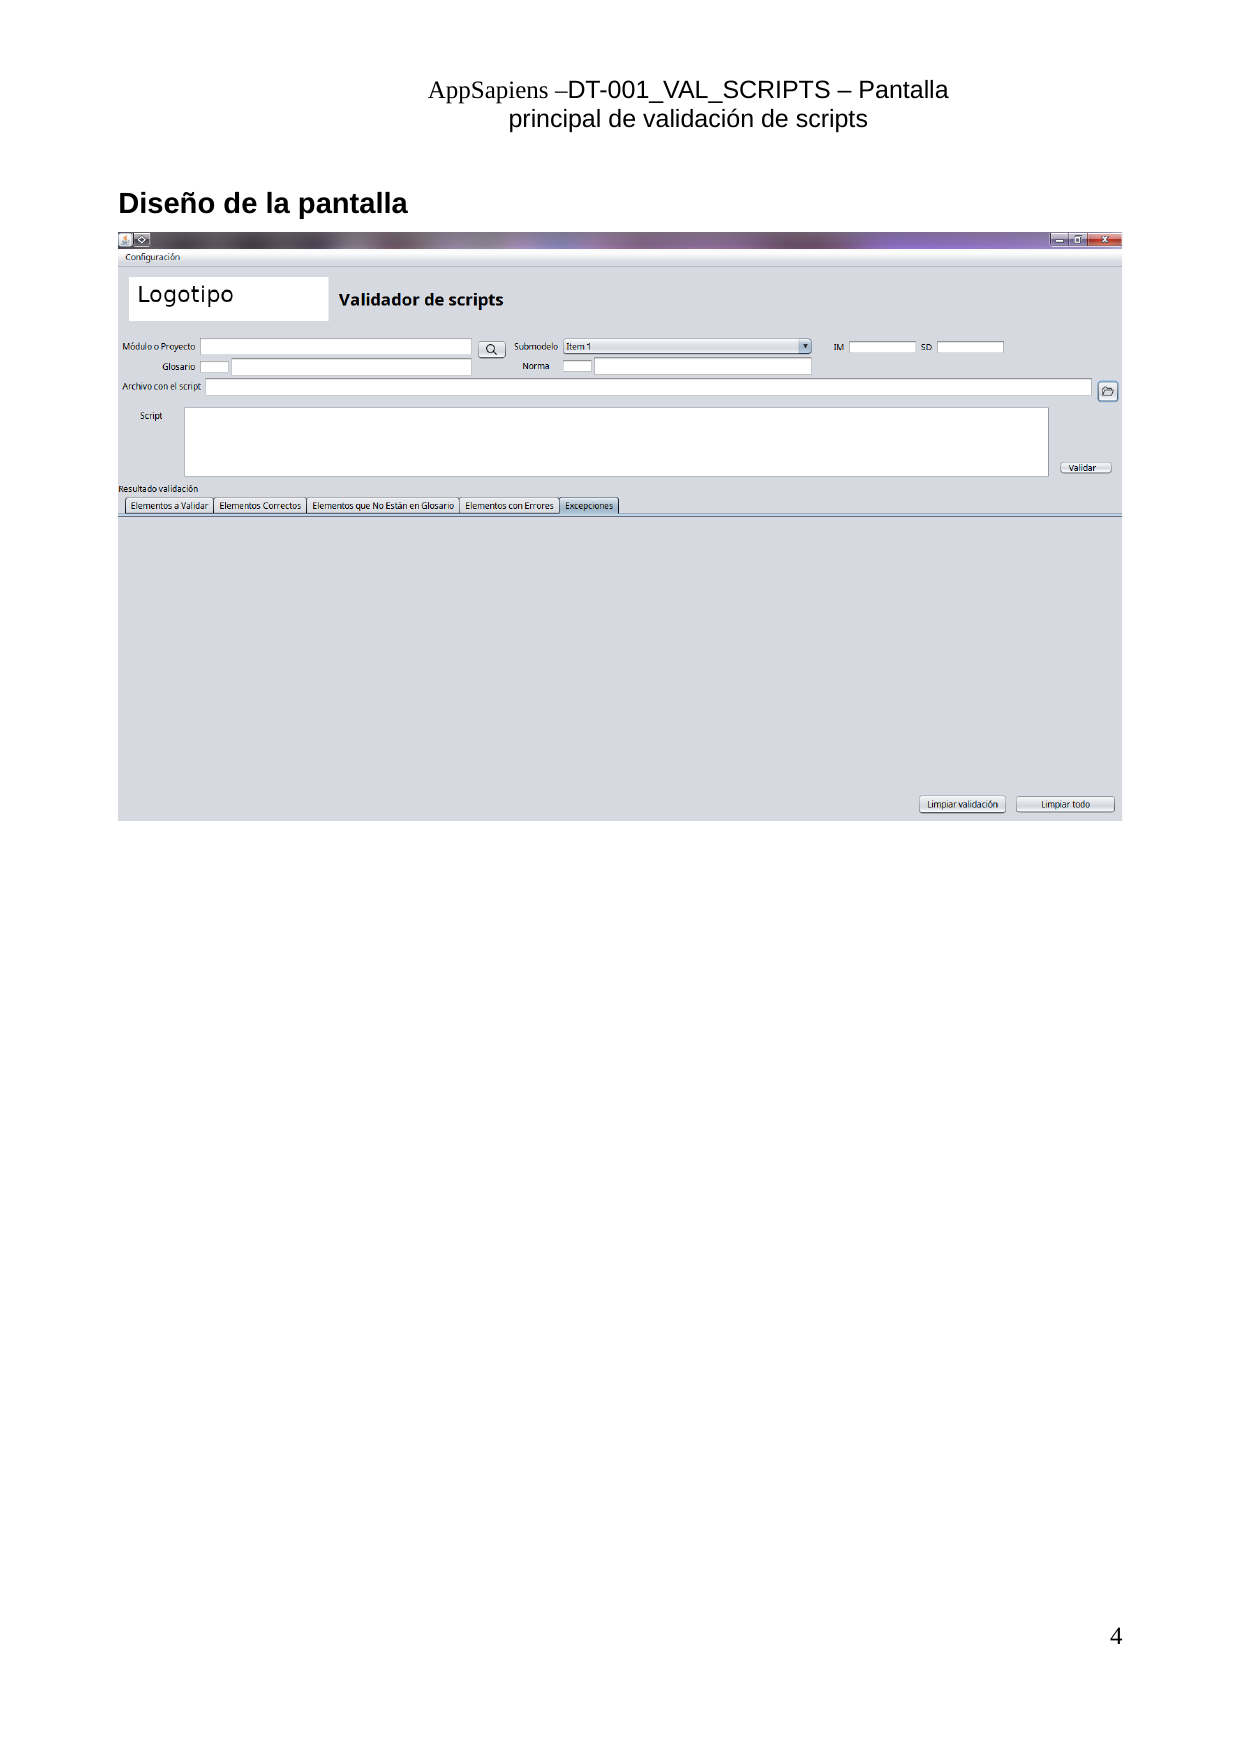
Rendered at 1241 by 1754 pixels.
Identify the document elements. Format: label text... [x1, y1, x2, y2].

subtitle Diseño de la pantalla [118, 186, 1122, 220]
picture [118, 232, 1123, 821]
